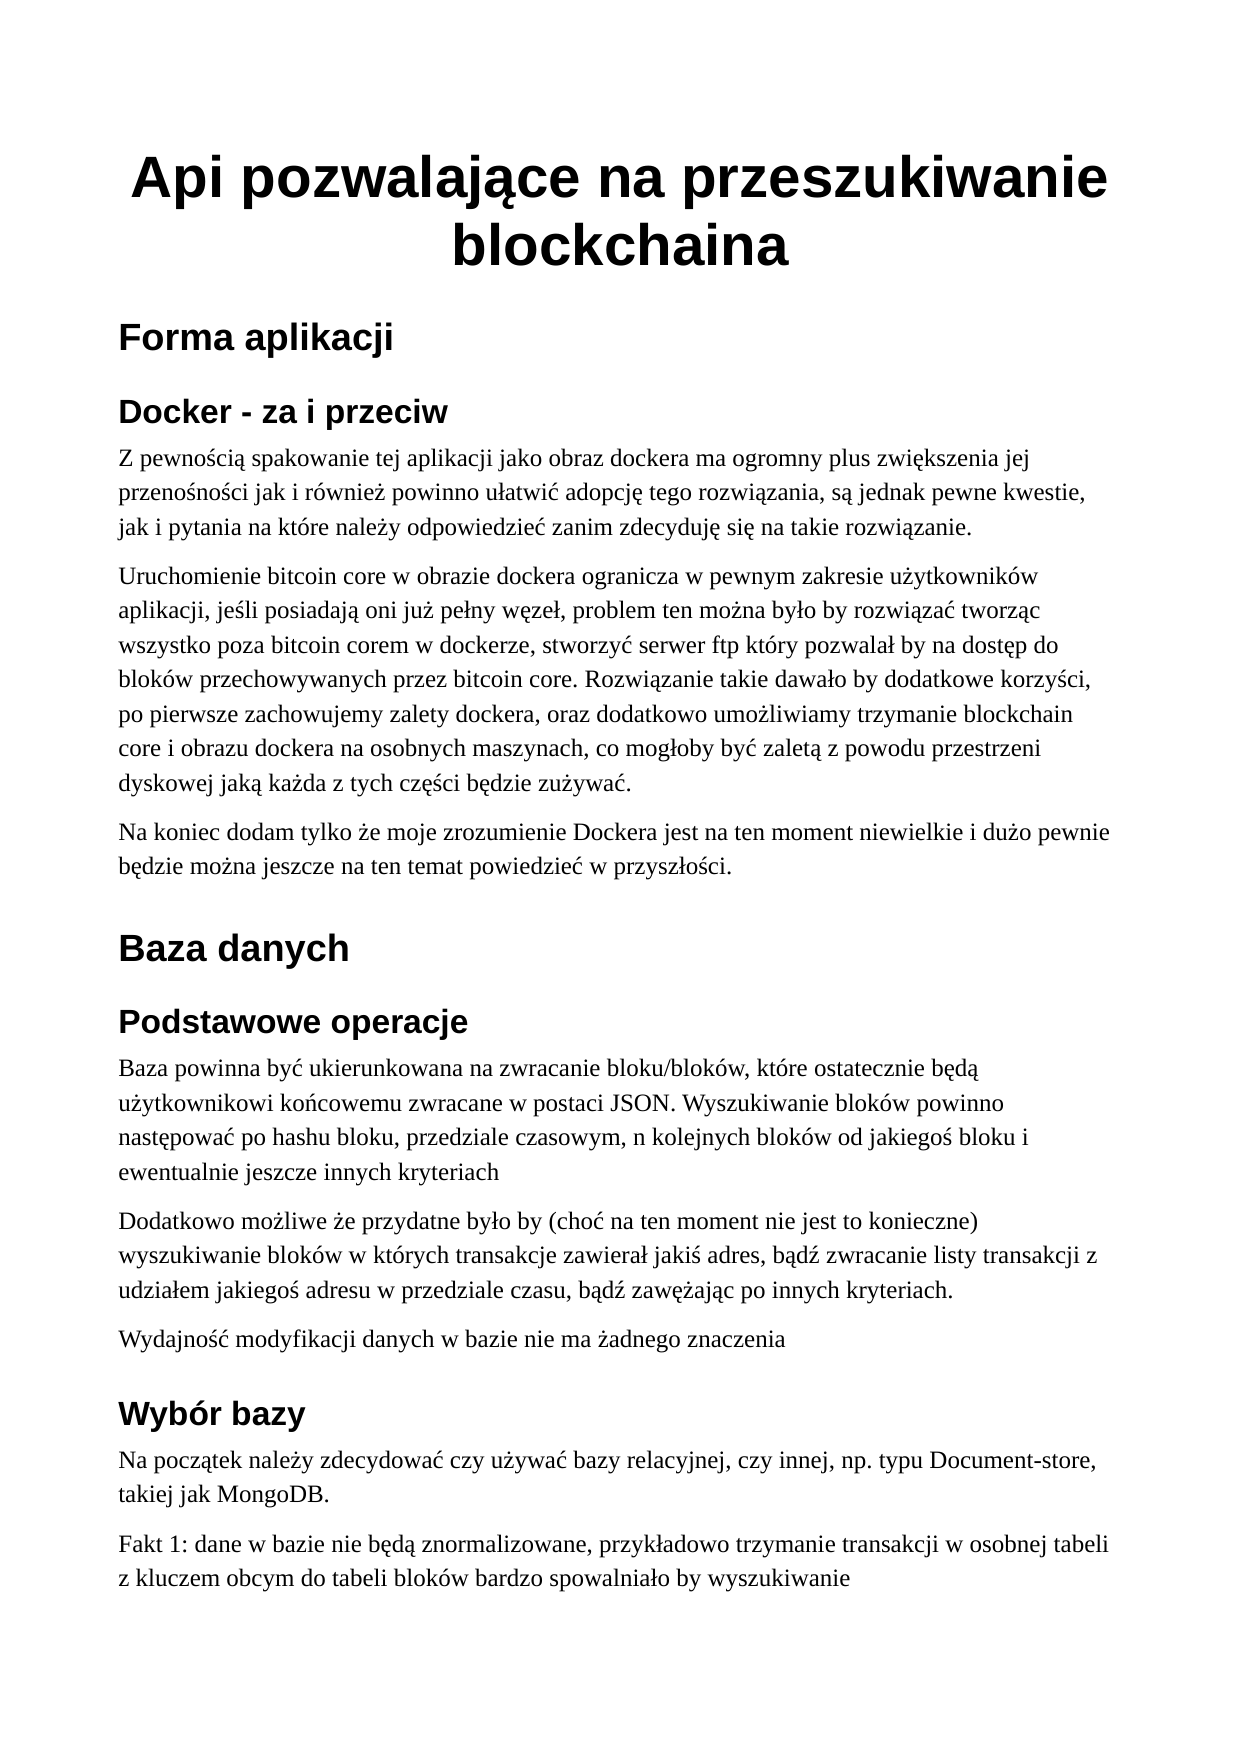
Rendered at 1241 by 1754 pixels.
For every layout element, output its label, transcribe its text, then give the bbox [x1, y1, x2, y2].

text Na koniec dodam tylko że moje zrozumienie Dockera jest na ten moment niewielkie i dużo pewnie będzie można jeszcze na ten temat powiedzieć w przyszłości. [118, 817, 1122, 880]
subtitle Forma aplikacji [118, 315, 1122, 358]
text Wydajność modyfikacji danych w bazie nie ma żadnego znaczenia [118, 1324, 1122, 1353]
text Dodatkowo możliwe że przydatne było by (choć na ten moment nie jest to konieczne) wyszukiwanie bloków w których transakcje zawierał jakiś adres, bądź zwracanie listy transakcji z udziałem jakiegoś adresu w przedziale czasu, bądź zawężając po innych kryteriach. [118, 1206, 1122, 1304]
subtitle Wybór bazy [118, 1394, 1122, 1433]
text Baza powinna być ukierunkowana na zwracanie bloku/bloków, które ostatecznie będą użytkownikowi końcowemu zwracane w postaci JSON. Wyszukiwanie bloków powinno następować po hashu bloku, przedziale czasowym, n kolejnych bloków od jakiegoś bloku i ewentualnie jeszcze innych kryteriach [118, 1053, 1122, 1186]
title Api pozwalające na przeszukiwanie blockchaina [118, 143, 1122, 277]
subtitle Docker - za i przeciw [118, 392, 1122, 430]
subtitle Podstawowe operacje [118, 1002, 1122, 1041]
text Fakt 1: dane w bazie nie będą znormalizowane, przykładowo trzymanie transakcji w osobnej tabeli z kluczem obcym do tabeli bloków bardzo spowalniało by wyszukiwanie [118, 1529, 1122, 1592]
subtitle Baza danych [118, 925, 1122, 969]
text Z pewnością spakowanie tej aplikacji jako obraz dockera ma ogromny plus zwiększenia jej przenośności jak i również powinno ułatwić adopcję tego rozwiązania, są jednak pewne kwestie, jak i pytania na które należy odpowiedzieć zanim zdecyduję się na takie rozwiązanie. [118, 443, 1122, 541]
text Na początek należy zdecydować czy używać bazy relacyjnej, czy innej, np. typu Document-store, takiej jak MongoDB. [118, 1445, 1122, 1508]
text Uruchomienie bitcoin core w obrazie dockera ogranicza w pewnym zakresie użytkowników aplikacji, jeśli posiadają oni już pełny węzeł, problem ten można było by rozwiązać tworząc wszystko poza bitcoin corem w dockerze, stworzyć serwer ftp który pozwalał by na dostęp do bloków przechowywanych przez bitcoin core. Rozwiązanie takie dawało by dodatkowe korzyści, po pierwsze zachowujemy zalety dockera, oraz dodatkowo umożliwiamy trzymanie blockchain core i obrazu dockera na osobnych maszynach, co mogłoby być zaletą z powodu przestrzeni dyskowej jaką każda z tych części będzie zużywać. [118, 561, 1122, 797]
